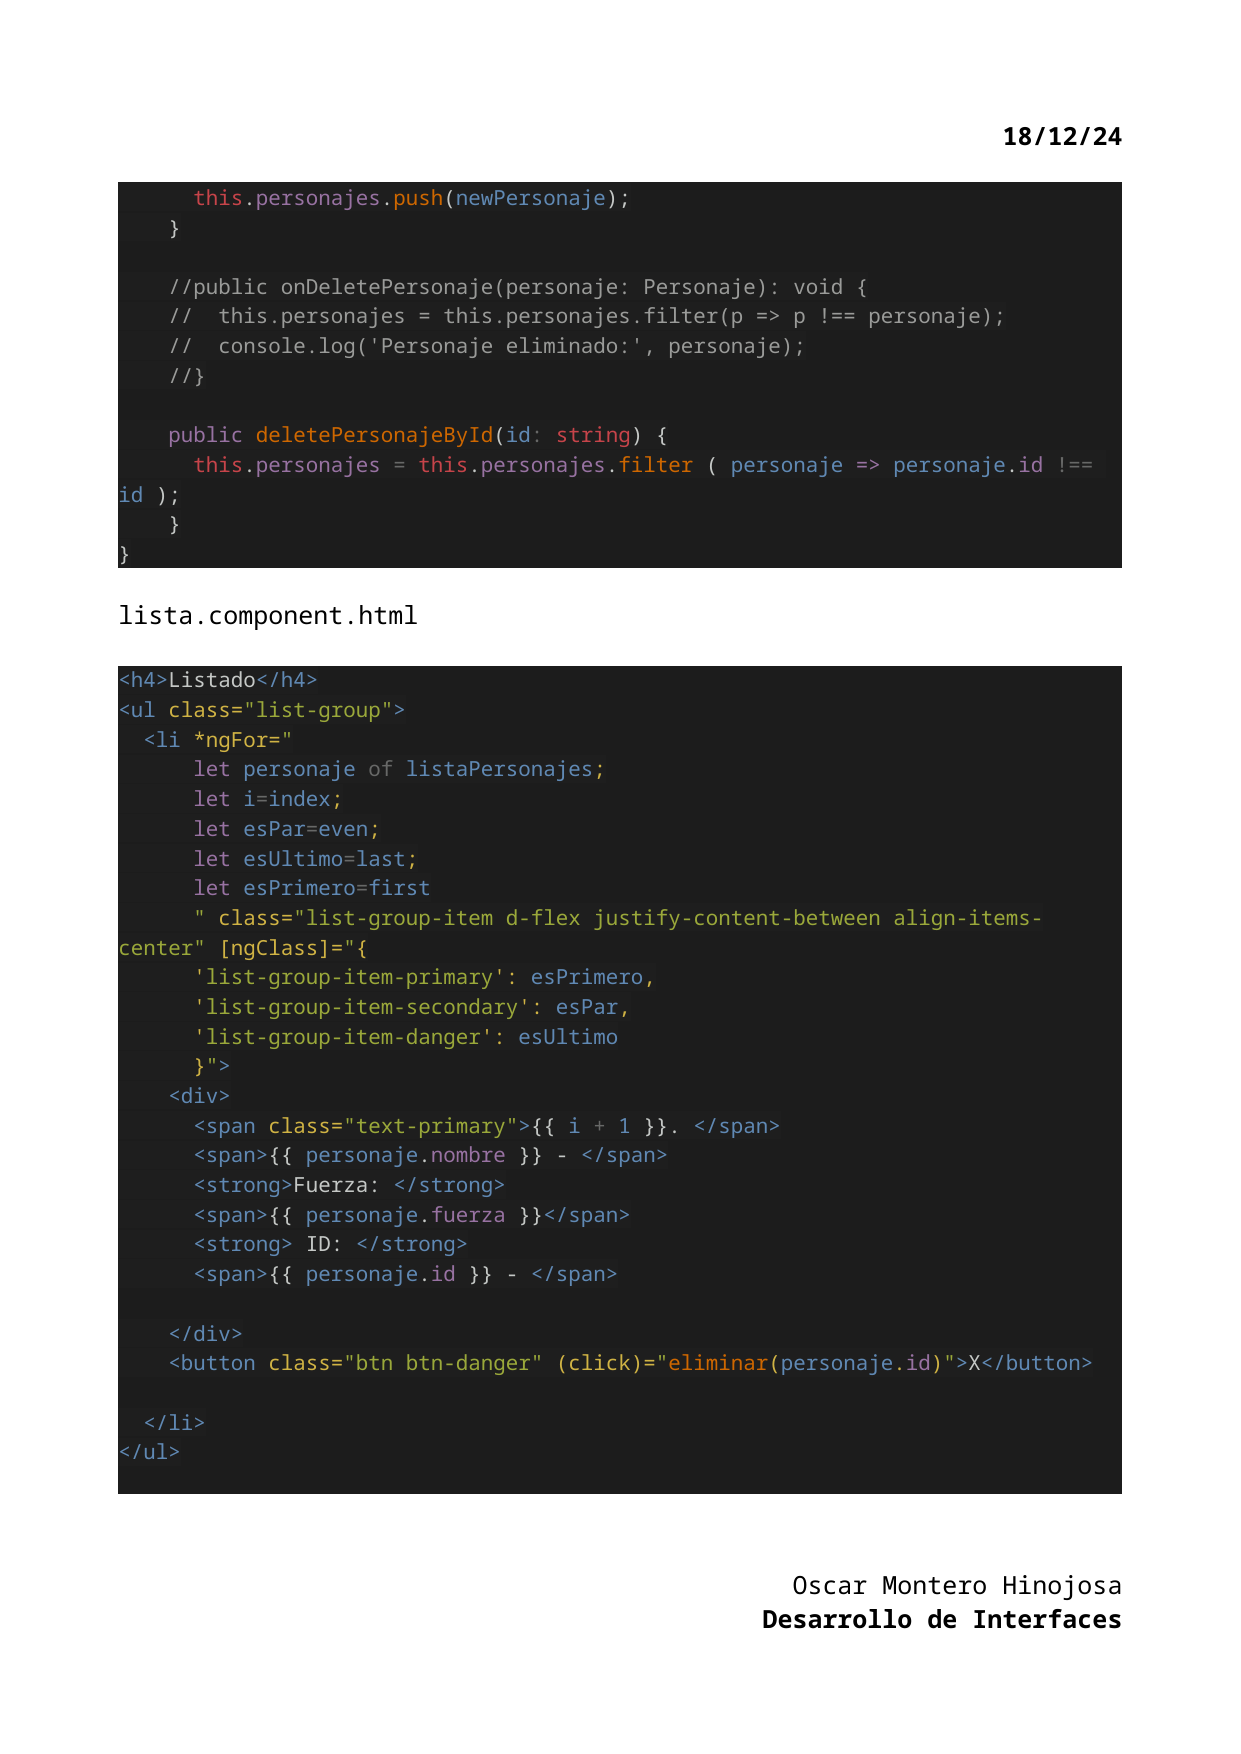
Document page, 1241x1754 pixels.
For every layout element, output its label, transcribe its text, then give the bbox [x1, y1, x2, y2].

text " class="list-group-item d-flex justify-content-between align-items-center" [ngClass]="{ [118, 902, 1122, 961]
text let esUltimo=last; [118, 842, 1122, 872]
text }"> [118, 1050, 1122, 1080]
text </li> [118, 1406, 1122, 1436]
text </ul> [118, 1436, 1122, 1466]
text </div> [118, 1317, 1122, 1347]
text //public onDeletePersonaje(personaje: Personaje): void { [118, 271, 1122, 300]
text 'list-group-item-secondary': esPar, [118, 991, 1122, 1021]
text let esPrimero=first [118, 872, 1122, 902]
text lista.component.html [118, 597, 1122, 631]
text this.personajes = this.personajes.filter ( personaje => personaje.id !== id ); [118, 449, 1122, 508]
text // console.log('Personaje eliminado:', personaje); [118, 330, 1122, 360]
text <h4>Listado</h4> [118, 666, 1122, 694]
text // this.personajes = this.personajes.filter(p => p !== personaje); [118, 300, 1122, 330]
text } [118, 508, 1122, 538]
text //} [118, 360, 1122, 389]
text <ul class="list-group"> [118, 694, 1122, 724]
text <span>{{ personaje.nombre }} - </span> [118, 1139, 1122, 1169]
text <li *ngFor=" [118, 724, 1122, 753]
text <span>{{ personaje.fuerza }}</span> [118, 1199, 1122, 1228]
text } [118, 538, 1122, 568]
text <span class="text-primary">{{ i + 1 }}. </span> [118, 1109, 1122, 1139]
text <strong>Fuerza: </strong> [118, 1169, 1122, 1199]
text <span>{{ personaje.id }} - </span> [118, 1258, 1122, 1288]
text let personaje of listaPersonajes; [118, 753, 1122, 783]
text <div> [118, 1080, 1122, 1109]
text 'list-group-item-primary': esPrimero, [118, 961, 1122, 991]
text <button class="btn btn-danger" (click)="eliminar(personaje.id)">X</button> [118, 1347, 1122, 1377]
text 'list-group-item-danger': esUltimo [118, 1021, 1122, 1050]
text public deletePersonajeById(id: string) { [118, 419, 1122, 449]
text let esPar=even; [118, 813, 1122, 842]
text let i=index; [118, 783, 1122, 813]
text } [118, 211, 1122, 241]
text this.personajes.push(newPersonaje); [118, 182, 1122, 211]
text <strong> ID: </strong> [118, 1228, 1122, 1258]
